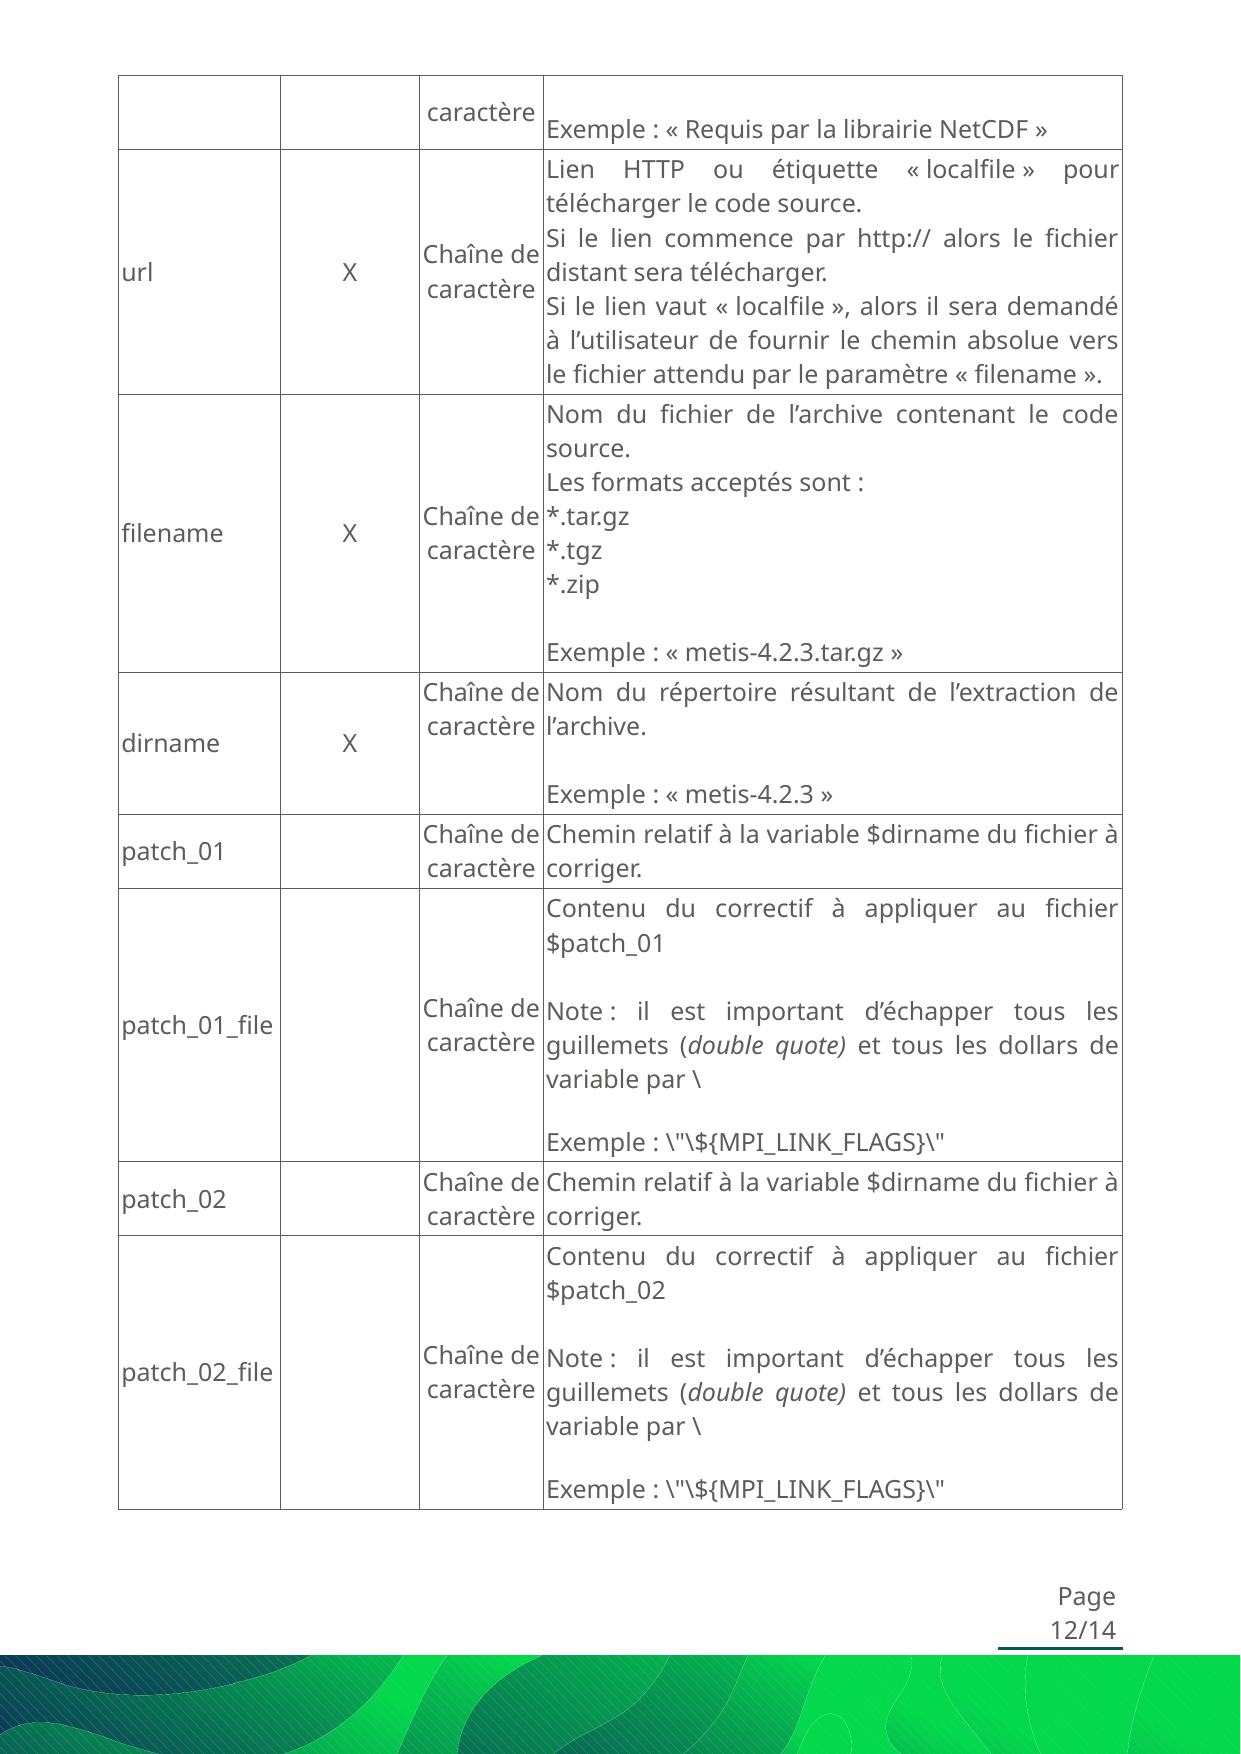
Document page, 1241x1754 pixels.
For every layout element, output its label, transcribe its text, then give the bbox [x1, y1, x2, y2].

table_cell [119, 76, 280, 149]
table_cell Chaîne de caractère [420, 889, 543, 1161]
table_cell Chemin relatif à la variable $dirname du fichier à corriger. [544, 1162, 1122, 1235]
table_cell filename [119, 395, 280, 672]
table_cell caractère [420, 76, 543, 149]
table_cell Nom du répertoire résultant de l’extraction de l’archive. Exemple : « metis-4.2.3 » [544, 673, 1122, 814]
table_cell Chaîne de caractère [420, 1162, 543, 1235]
table_cell X [281, 395, 419, 672]
table_cell X [281, 150, 419, 393]
table_cell Contenu du correctif à appliquer au fichier $patch_02 Note : il est important d’échapper tous les guillemets (double quote) et tous les dollars de variable par \ Exemple : \"\${MPI_LINK_FLAGS}\" [544, 1236, 1122, 1508]
picture [0, 1655, 1241, 1754]
table_cell patch_01 [119, 815, 280, 888]
table_cell Contenu du correctif à appliquer au fichier $patch_01 Note : il est important d’échapper tous les guillemets (double quote) et tous les dollars de variable par \ Exemple : \"\${MPI_LINK_FLAGS}\" [544, 889, 1122, 1161]
table_cell [281, 76, 419, 149]
table_cell [281, 815, 419, 888]
table_cell Nom du fichier de l’archive contenant le code source. Les formats acceptés sont : *.tar.gz *.tgz *.zip Exemple : « metis-4.2.3.tar.gz » [544, 395, 1122, 672]
table_cell Chaîne de caractère [420, 815, 543, 888]
table_cell X [281, 673, 419, 814]
table_cell patch_02 [119, 1162, 280, 1235]
table_cell Lien HTTP ou étiquette « localfile » pour télécharger le code source. Si le lien commence par http:// alors le fichier distant sera télécharger. Si le lien vaut « localfile », alors il sera demandé à l’utilisateur de fournir le chemin absolue vers le fichier attendu par le paramètre « filename ». [544, 150, 1122, 393]
table_cell url [119, 150, 280, 393]
table_cell patch_01_file [119, 889, 280, 1161]
table_cell Chaîne de caractère [420, 150, 543, 393]
table_cell [281, 1236, 419, 1508]
table_cell Chaîne de caractère [420, 673, 543, 814]
table_cell Chaîne de caractère [420, 395, 543, 672]
table_cell [281, 1162, 419, 1235]
table_cell dirname [119, 673, 280, 814]
table_cell [281, 889, 419, 1161]
table_cell patch_02_file [119, 1236, 280, 1508]
table_cell Exemple : « Requis par la librairie NetCDF » [544, 76, 1122, 149]
table_cell Chemin relatif à la variable $dirname du fichier à corriger. [544, 815, 1122, 888]
table_cell Chaîne de caractère [420, 1236, 543, 1508]
